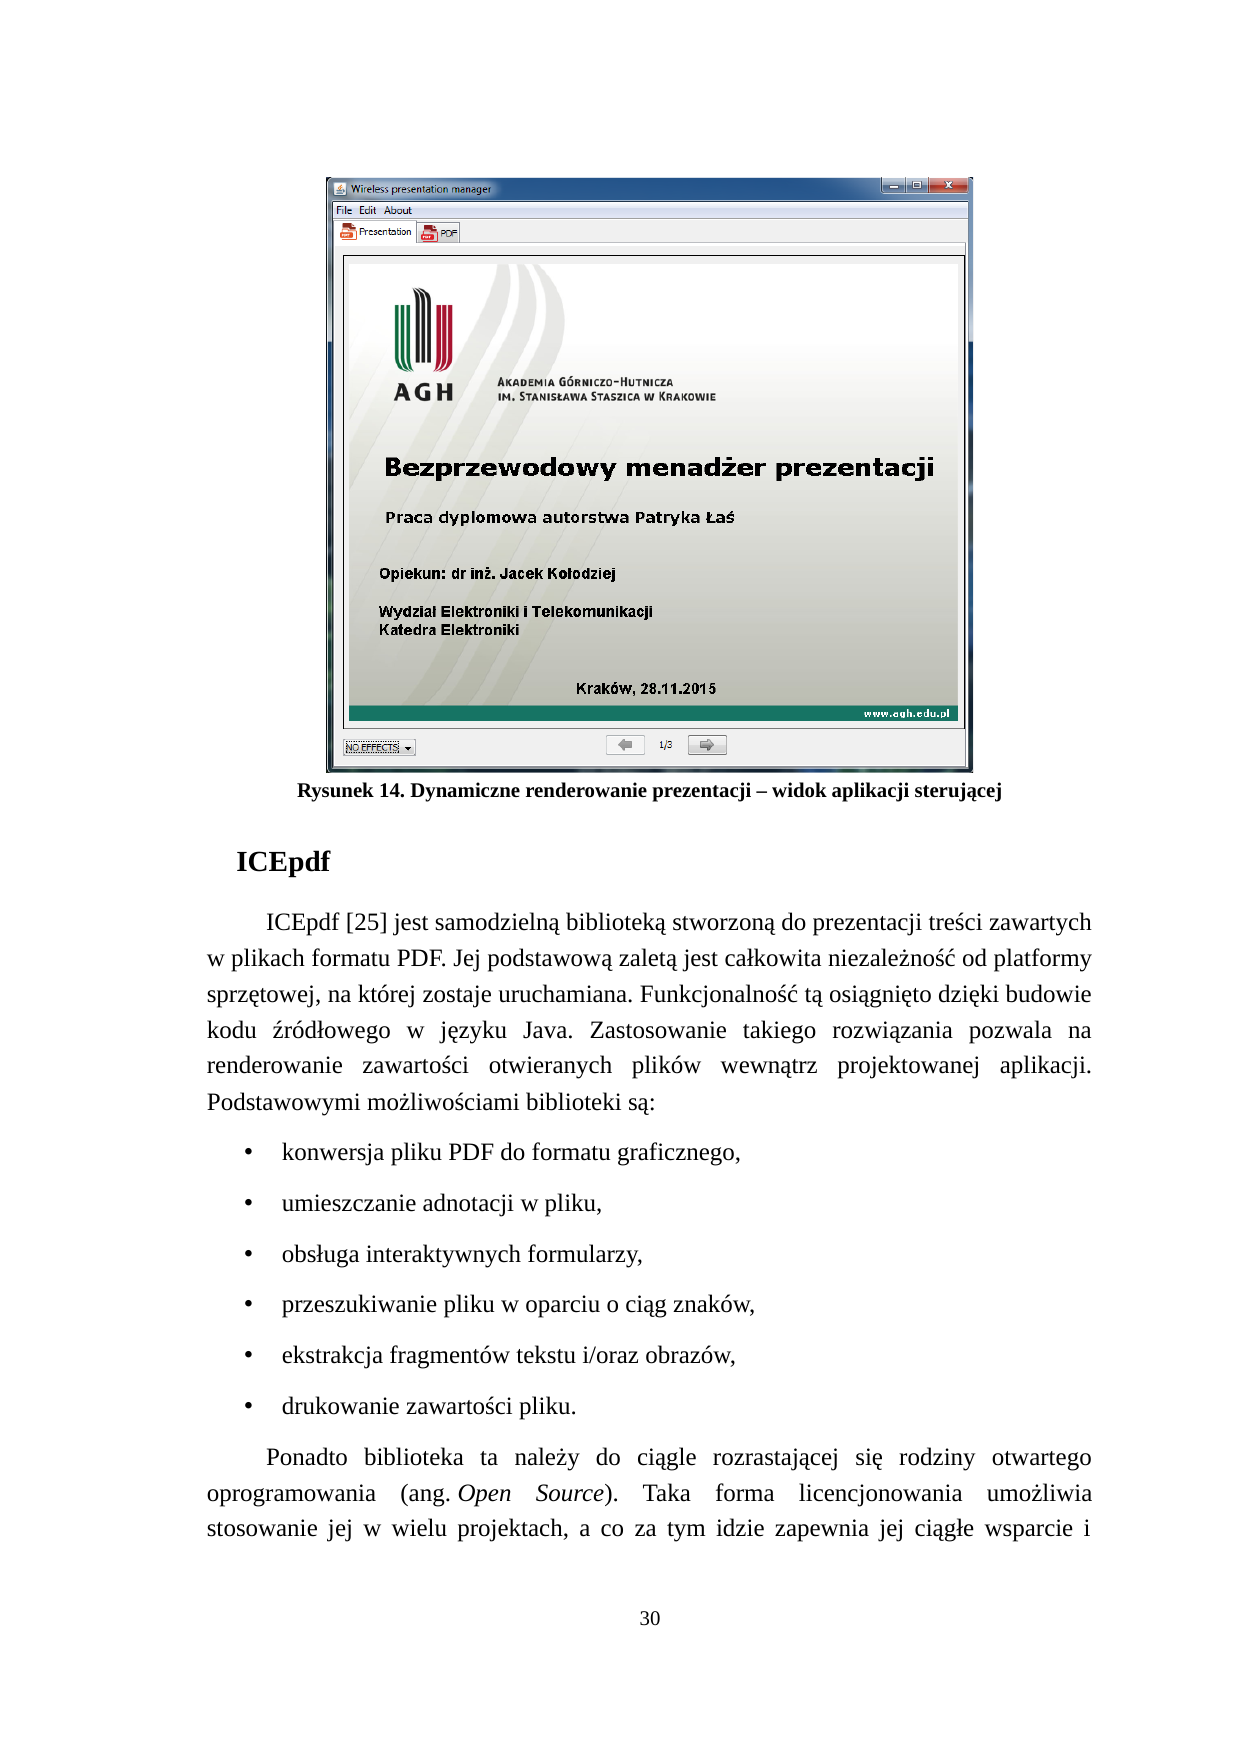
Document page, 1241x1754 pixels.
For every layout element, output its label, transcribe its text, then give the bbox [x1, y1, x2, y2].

list drukowanie zawartości pliku. [244, 1391, 1093, 1420]
list ekstrakcja fragmentów tekstu i/oraz obrazów, [244, 1340, 1093, 1369]
list przeszukiwanie pliku w oparciu o ciąg znaków, [244, 1289, 1093, 1318]
list konwersja pliku PDF do formatu graficznego, [244, 1137, 1093, 1166]
text Ponadto biblioteka ta należy do ciągle rozrastającej się rodziny otwartego oprogramowania (ang. Open Source). Taka forma licencjonowania umożliwia stosowanie jej w wielu projektach, a co za tym idzie zapewnia jej ciągłe wsparcie i [207, 1442, 1093, 1542]
picture [326, 177, 974, 773]
list umieszczanie adnotacji w pliku, [244, 1188, 1093, 1217]
text ICEpdf [25] jest samodzielną biblioteką stworzoną do prezentacji treści zawartych w plikach formatu PDF. Jej podstawową zaletą jest całkowita niezależność od platformy sprzętowej, na której zostaje uruchamiana. Funkcjonalność tą osiągnięto dzięki budowie kodu źródłowego w języku Java. Zastosowanie takiego rozwiązania pozwala na renderowanie zawartości otwieranych plików wewnątrz projektowanej aplikacji. Podstawowymi możliwościami biblioteki są: [207, 907, 1093, 1115]
text Rysunek 14. Dynamiczne renderowanie prezentacji – widok aplikacji sterującej [207, 148, 1093, 802]
list obsługa interaktywnych formularzy, [244, 1239, 1093, 1267]
subtitle ICEpdf [207, 844, 1093, 877]
